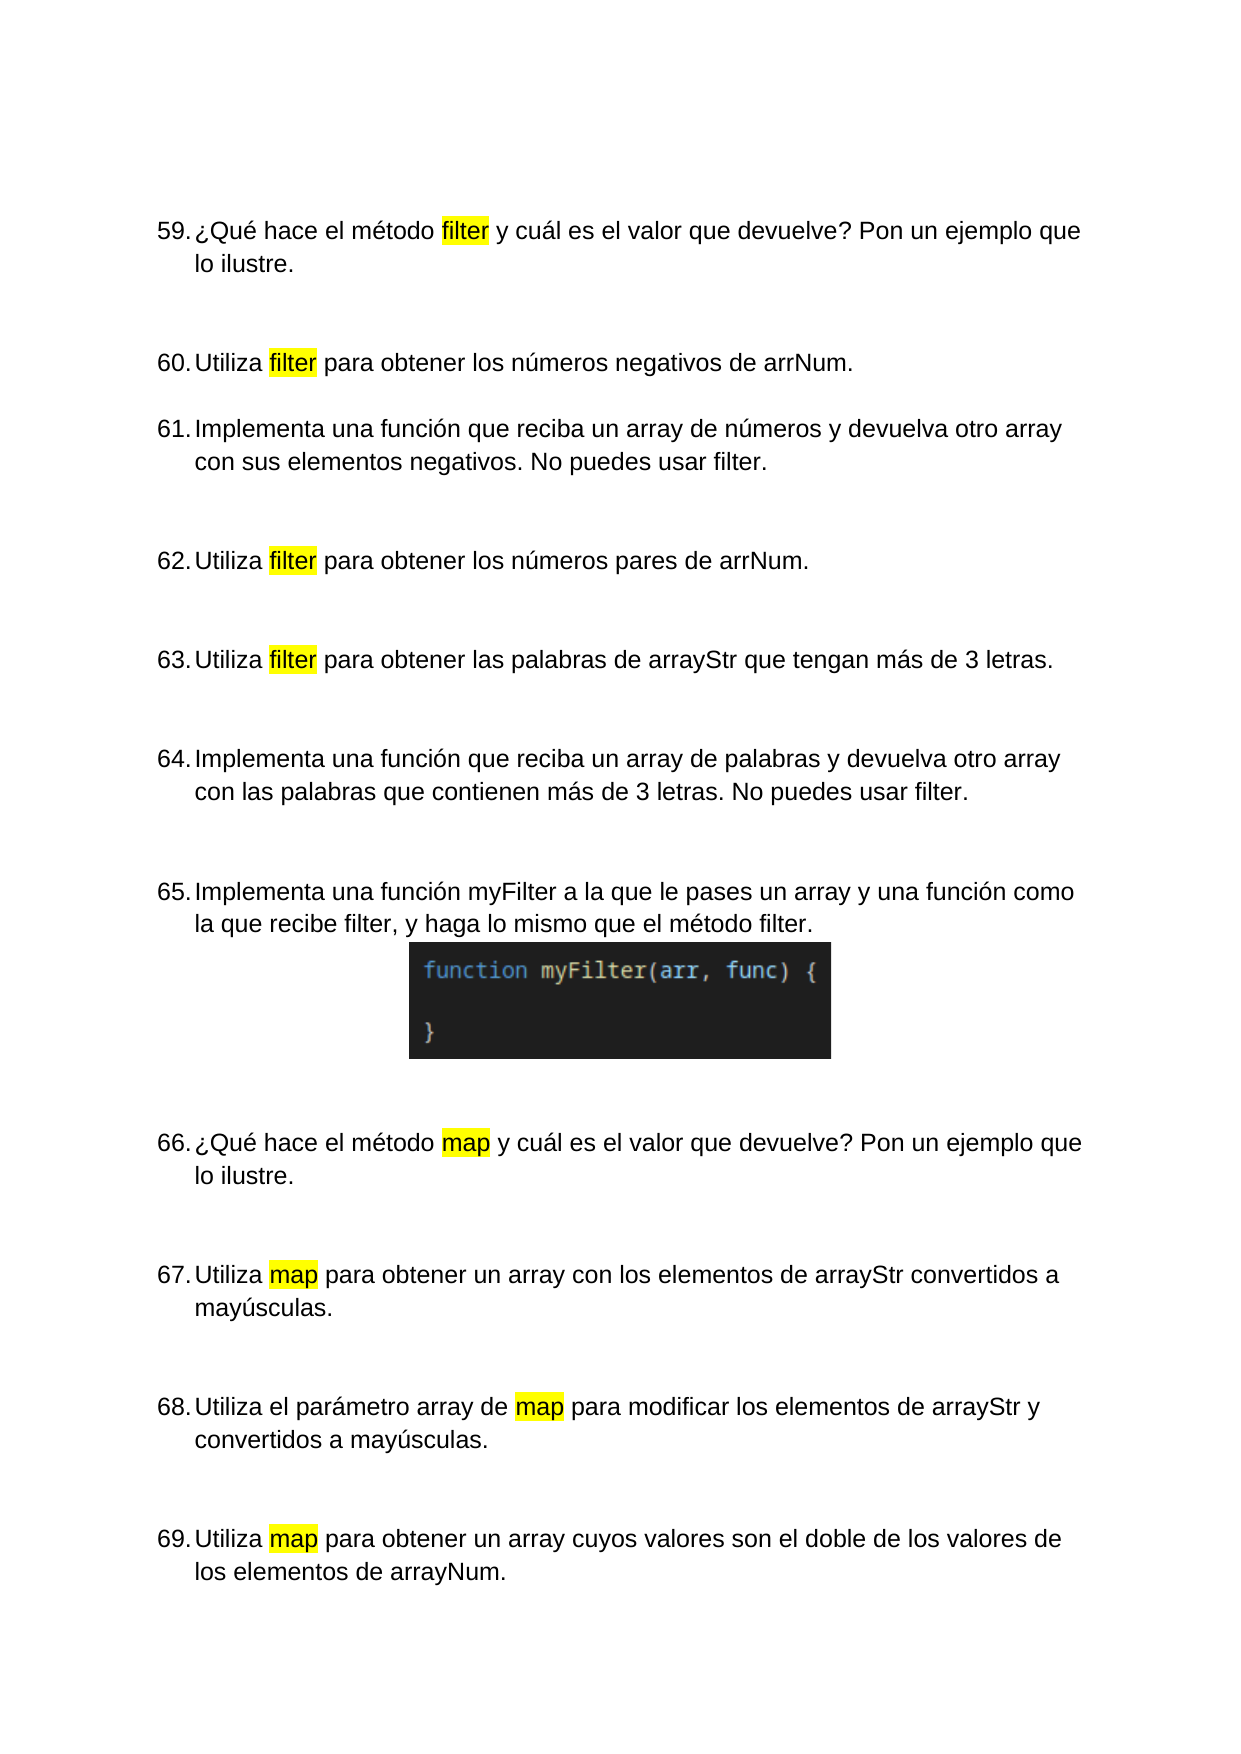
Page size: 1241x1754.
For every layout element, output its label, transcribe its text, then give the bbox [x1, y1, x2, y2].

list Utiliza filter para obtener los números pares de arrNum. [157, 546, 1090, 575]
list ¿Qué hace el método map y cuál es el valor que devuelve? Pon un ejemplo que lo ilustre. [157, 1128, 1090, 1190]
list Utiliza map para obtener un array cuyos valores son el doble de los valores de los elementos de arrayNum. [157, 1524, 1090, 1586]
list Implementa una función que reciba un array de palabras y devuelva otro array con las palabras que contienen más de 3 letras. No puedes usar filter. [157, 744, 1090, 806]
list Implementa una función myFilter a la que le pases un array y una función como la que recibe filter, y haga lo mismo que el método filter. [157, 876, 1090, 938]
list Utiliza map para obtener un array con los elementos de arrayStr convertidos a mayúsculas. [157, 1260, 1090, 1322]
list Implementa una función que reciba un array de números y devuelva otro array con sus elementos negativos. No puedes usar filter. [157, 414, 1090, 476]
list Utiliza el parámetro array de map para modificar los elementos de arrayStr y convertidos a mayúsculas. [157, 1392, 1090, 1454]
list Utiliza filter para obtener las palabras de arrayStr que tengan más de 3 letras. [157, 645, 1090, 674]
list ¿Qué hace el método filter y cuál es el valor que devuelve? Pon un ejemplo que lo ilustre. [157, 216, 1090, 278]
picture [409, 942, 832, 1059]
list Utiliza filter para obtener los números negativos de arrNum. [157, 348, 1090, 377]
